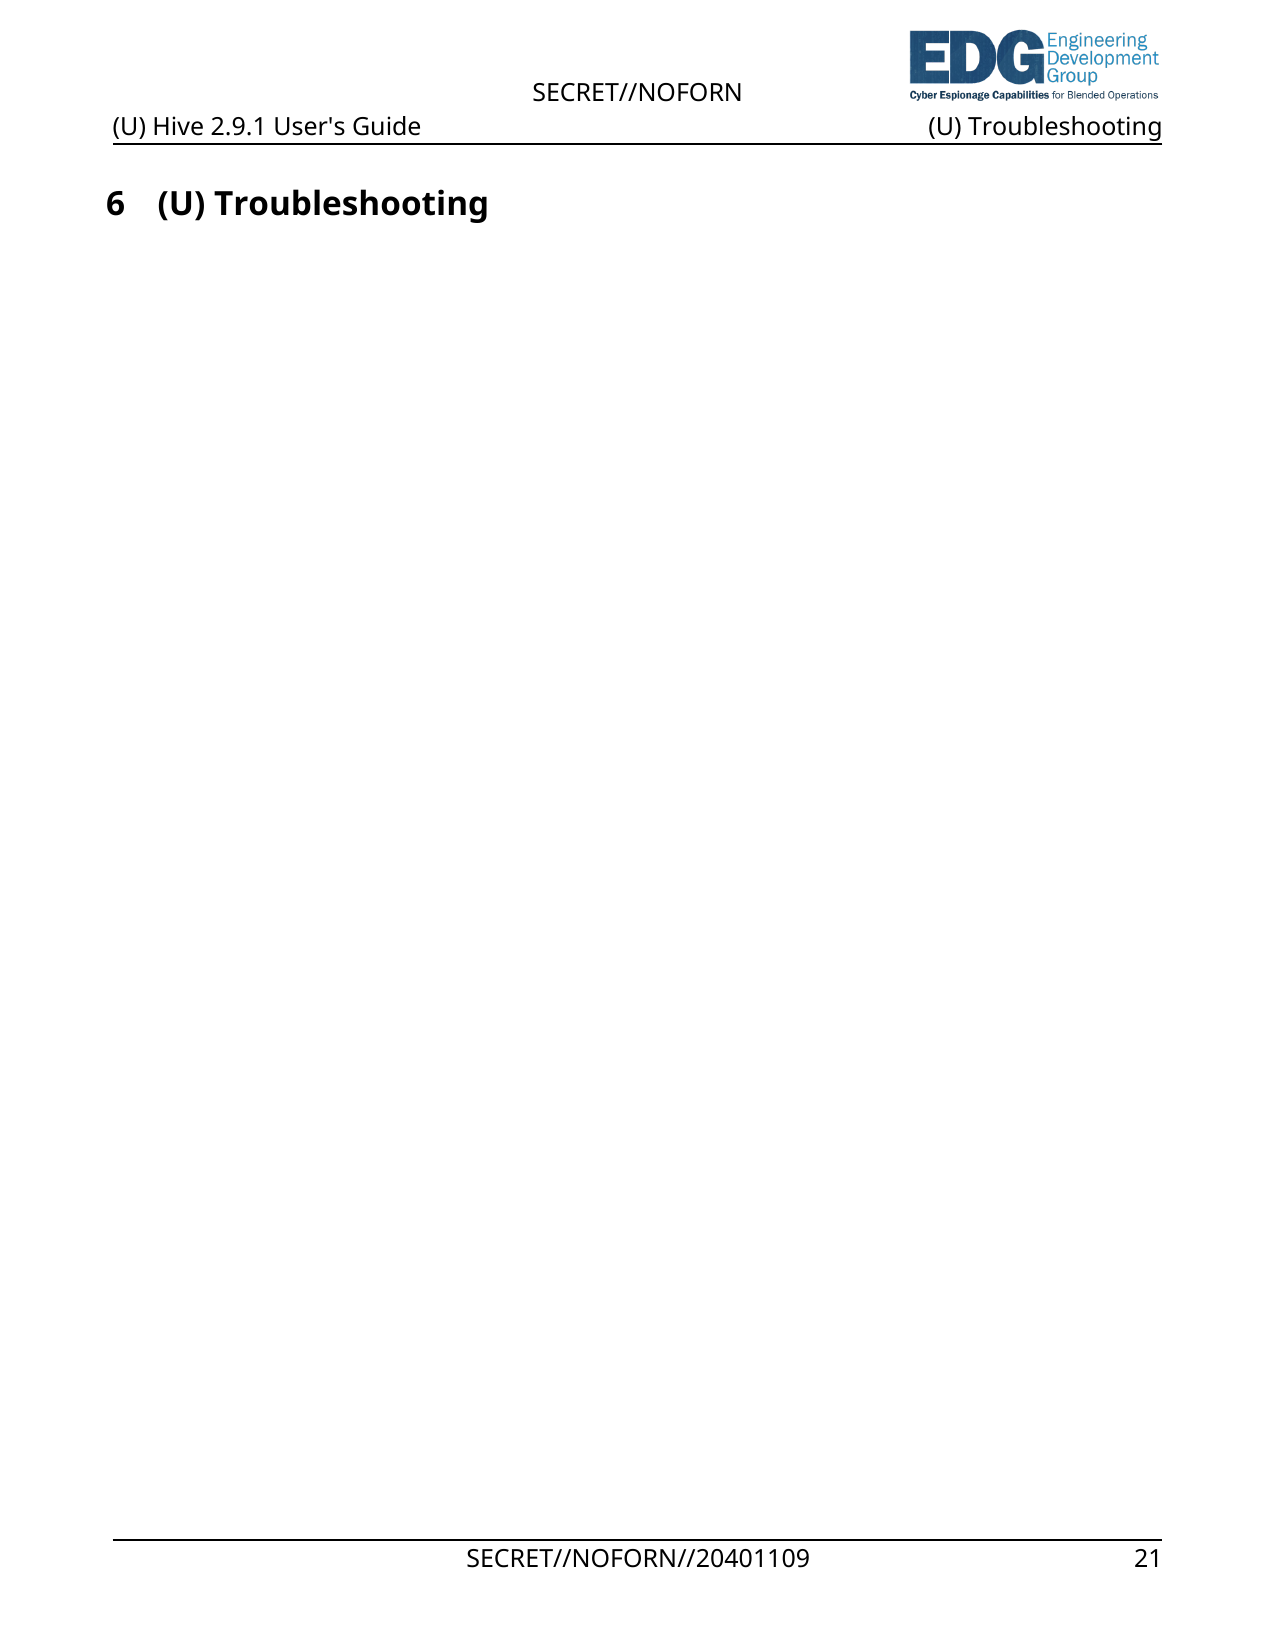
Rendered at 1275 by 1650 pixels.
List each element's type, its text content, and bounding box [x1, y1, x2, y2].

picture [904, 27, 1163, 104]
subtitle (U) Troubleshooting [97, 180, 1162, 225]
